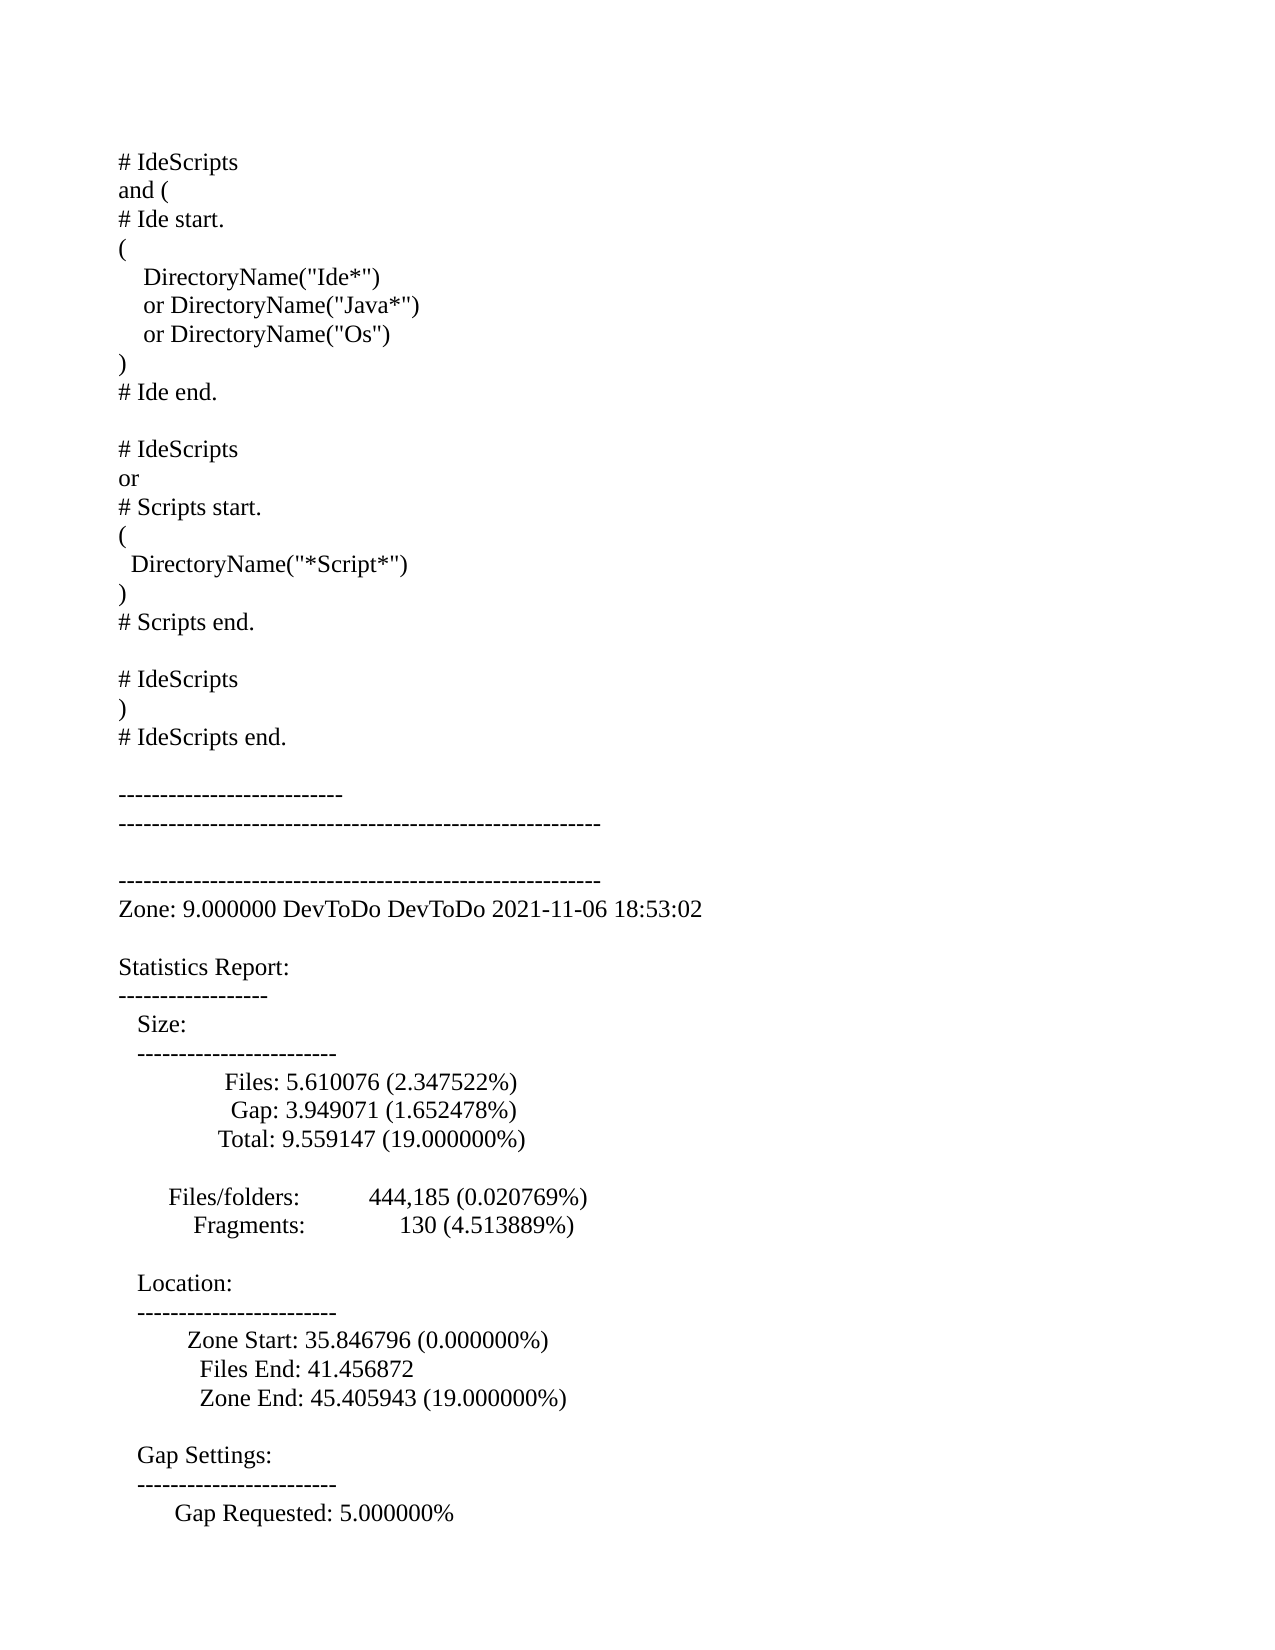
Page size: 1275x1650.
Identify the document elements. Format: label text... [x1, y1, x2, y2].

text # IdeScripts [118, 434, 1157, 463]
text ( [118, 233, 1157, 262]
text ) [118, 348, 1157, 377]
text Gap: 3.949071 (1.652478%) [118, 1096, 1157, 1124]
text ) [118, 578, 1157, 607]
text # Scripts end. [118, 607, 1157, 636]
text --------------------------- [118, 779, 1157, 808]
text Fragments: 130 (4.513889%) [118, 1211, 1157, 1239]
text DirectoryName("*Script*") [118, 549, 1157, 578]
text or [118, 463, 1157, 492]
text Files End: 41.456872 [118, 1354, 1157, 1383]
text ------------------------ [118, 1297, 1157, 1326]
text Statistics Report: [118, 952, 1157, 981]
text ------------------------ [118, 1038, 1157, 1067]
text # Ide end. [118, 377, 1157, 406]
text or DirectoryName("Java*") [118, 291, 1157, 319]
text # IdeScripts [118, 664, 1157, 693]
text Location: [118, 1268, 1157, 1297]
text # IdeScripts [118, 147, 1157, 176]
text Zone: 9.000000 DevToDo DevToDo 2021-11-06 18:53:02 [118, 894, 1157, 923]
text # IdeScripts end. [118, 722, 1157, 751]
text Files: 5.610076 (2.347522%) [118, 1067, 1157, 1096]
text ( [118, 521, 1157, 549]
text Gap Requested: 5.000000% [118, 1498, 1157, 1527]
text # Scripts start. [118, 492, 1157, 521]
text # Ide start. [118, 204, 1157, 233]
text Zone End: 45.405943 (19.000000%) [118, 1383, 1157, 1412]
text ) [118, 693, 1157, 722]
text and ( [118, 176, 1157, 204]
text Gap Settings: [118, 1441, 1157, 1469]
text ---------------------------------------------------------- [118, 866, 1157, 894]
text Size: [118, 1009, 1157, 1038]
text ------------------ [118, 981, 1157, 1009]
text ------------------------ [118, 1469, 1157, 1498]
text Total: 9.559147 (19.000000%) [118, 1124, 1157, 1153]
text DirectoryName("Ide*") [118, 262, 1157, 291]
text Zone Start: 35.846796 (0.000000%) [118, 1326, 1157, 1354]
text ---------------------------------------------------------- [118, 808, 1157, 837]
text Files/folders: 444,185 (0.020769%) [118, 1182, 1157, 1211]
text or DirectoryName("Os") [118, 319, 1157, 348]
